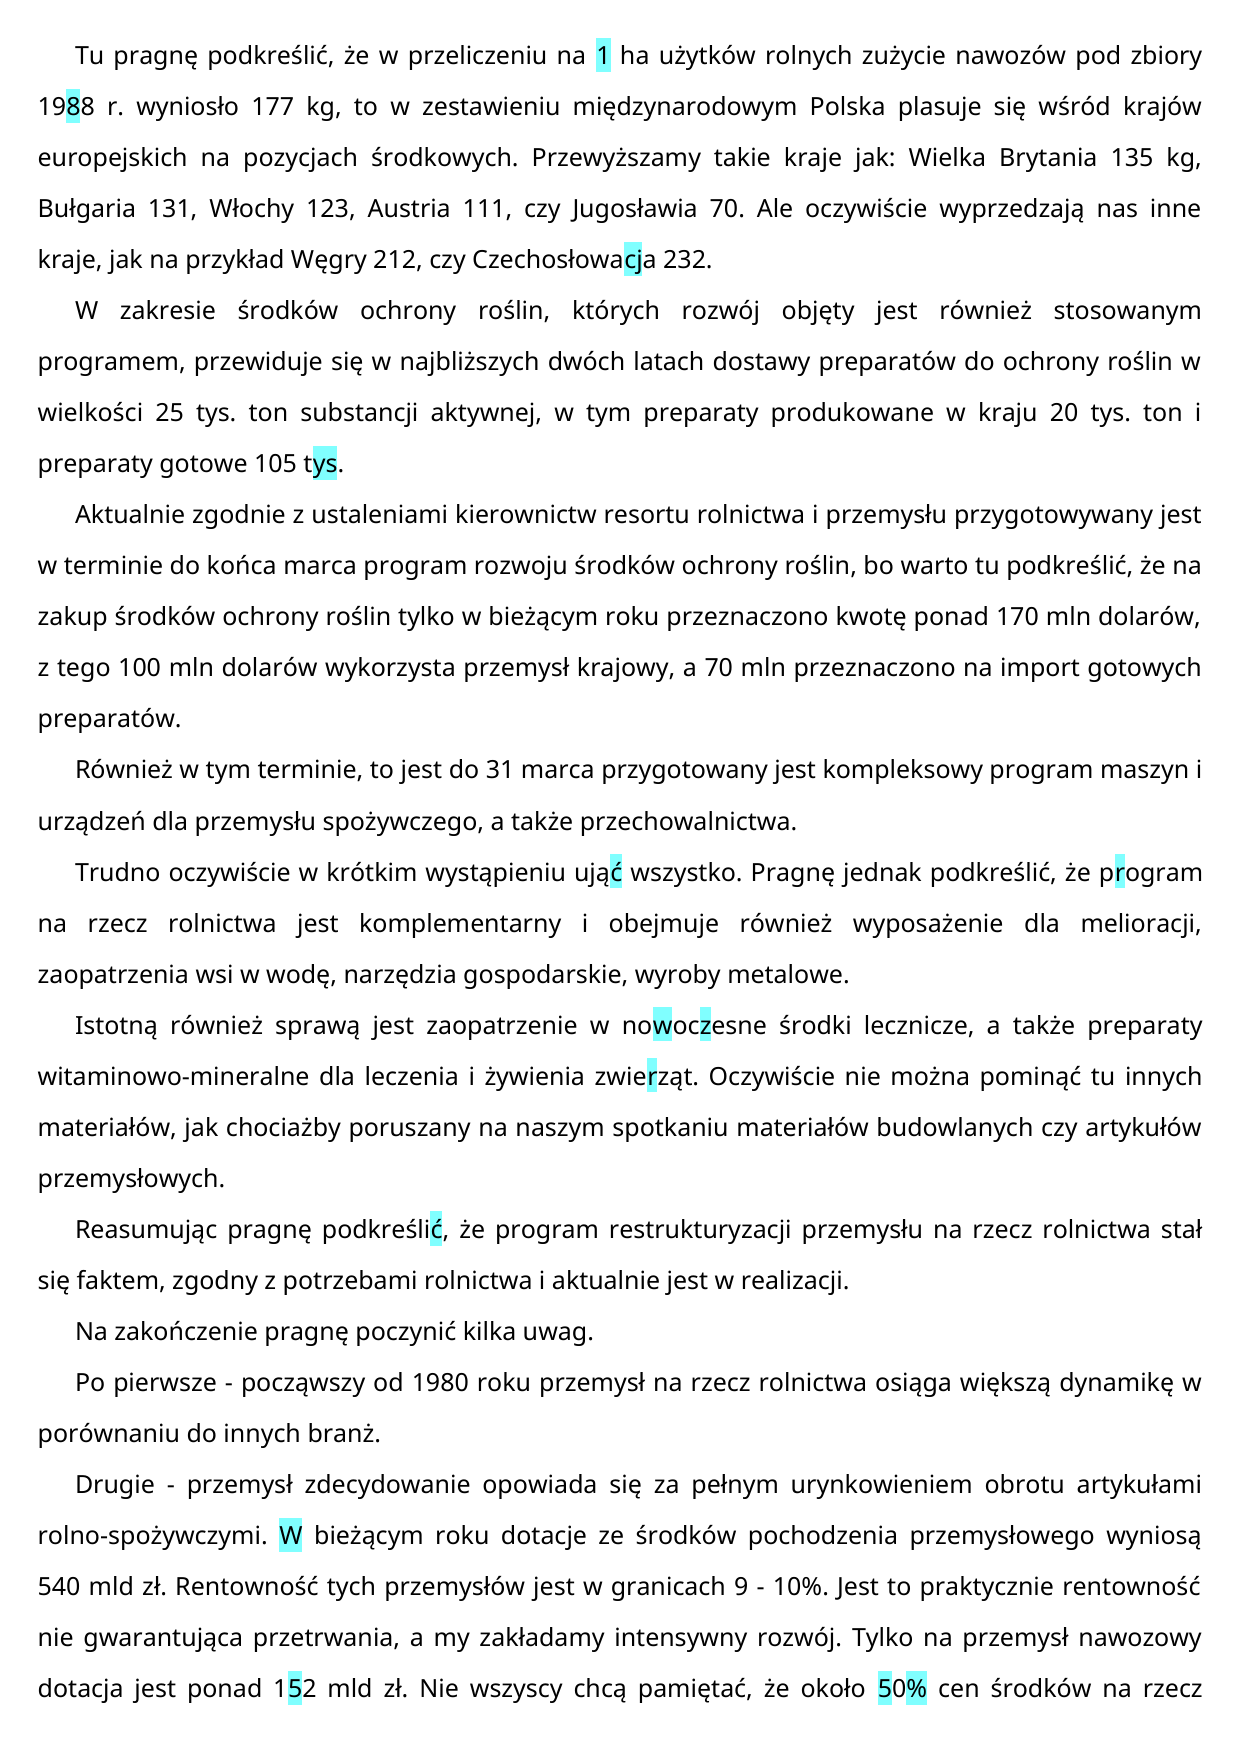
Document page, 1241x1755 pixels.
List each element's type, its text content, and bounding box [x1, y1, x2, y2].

text Również w tym terminie, to jest do 31 marca przygotowany jest kompleksowy program maszyn i urządzeń dla przemysłu spożywczego, a także przechowalnictwa. [37, 752, 1203, 837]
text Po pierwsze - począwszy od 1980 roku przemysł na rzecz rolnictwa osiąga większą dynamikę w porównaniu do innych branż. [37, 1364, 1203, 1450]
text Trudno oczywiście w krótkim wystąpieniu ująć wszystko. Pragnę jednak podkreślić, że program na rzecz rolnictwa jest komplementarny i obejmuje również wyposażenie dla melioracji, zaopatrzenia wsi w wodę, narzędzia gospodarskie, wyroby metalowe. [37, 854, 1203, 990]
text Na zakończenie pragnę poczynić kilka uwag. [37, 1313, 1203, 1348]
text Reasumując pragnę podkreślić, że program restrukturyzacji przemysłu na rzecz rolnictwa stał się faktem, zgodny z potrzebami rolnictwa i aktualnie jest w realizacji. [37, 1211, 1203, 1297]
text Tu pragnę podkreślić, że w przeliczeniu na 1 ha użytków rolnych zużycie nawozów pod zbiory 1988 r. wyniosło 177 kg, to w zestawieniu międzynarodowym Polska plasuje się wśród krajów europejskich na pozycjach środkowych. Przewyższamy takie kraje jak: Wielka Brytania 135 kg, Bułgaria 131, Włochy 123, Austria 111, czy Jugosławia 70. Ale oczywiście wyprzedzają nas inne kraje, jak na przykład Węgry 212, czy Czechosłowacja 232. [37, 37, 1203, 276]
text Istotną również sprawą jest zaopatrzenie w nowoczesne środki lecznicze, a także preparaty witaminowo-mineralne dla leczenia i żywienia zwierząt. Oczywiście nie można pominąć tu innych materiałów, jak chociażby poruszany na naszym spotkaniu materiałów budowlanych czy artykułów przemysłowych. [37, 1007, 1203, 1194]
text Drugie - przemysł zdecydowanie opowiada się za pełnym urynkowieniem obrotu artykułami rolno-spożywczymi. W bieżącym roku dotacje ze środków pochodzenia przemysłowego wyniosą 540 mld zł. Rentowność tych przemysłów jest w granicach 9 - 10%. Jest to praktycznie rentowność nie gwarantująca przetrwania, a my zakładamy intensywny rozwój. Tylko na przemysł nawozowy dotacja jest ponad 152 mld zł. Nie wszyscy chcą pamiętać, że około 50% cen środków na rzecz [37, 1467, 1203, 1705]
text Aktualnie zgodnie z ustaleniami kierownictw resortu rolnictwa i przemysłu przygotowywany jest w terminie do końca marca program rozwoju środków ochrony roślin, bo warto tu podkreślić, że na zakup środków ochrony roślin tylko w bieżącym roku przeznaczono kwotę ponad 170 mln dolarów, z tego 100 mln dolarów wykorzysta przemysł krajowy, a 70 mln przeznaczono na import gotowych preparatów. [37, 497, 1203, 735]
text W zakresie środków ochrony roślin, których rozwój objęty jest również stosowanym programem, przewiduje się w najbliższych dwóch latach dostawy preparatów do ochrony roślin w wielkości 25 tys. ton substancji aktywnej, w tym preparaty produkowane w kraju 20 tys. ton i preparaty gotowe 105 tys. [37, 293, 1203, 480]
